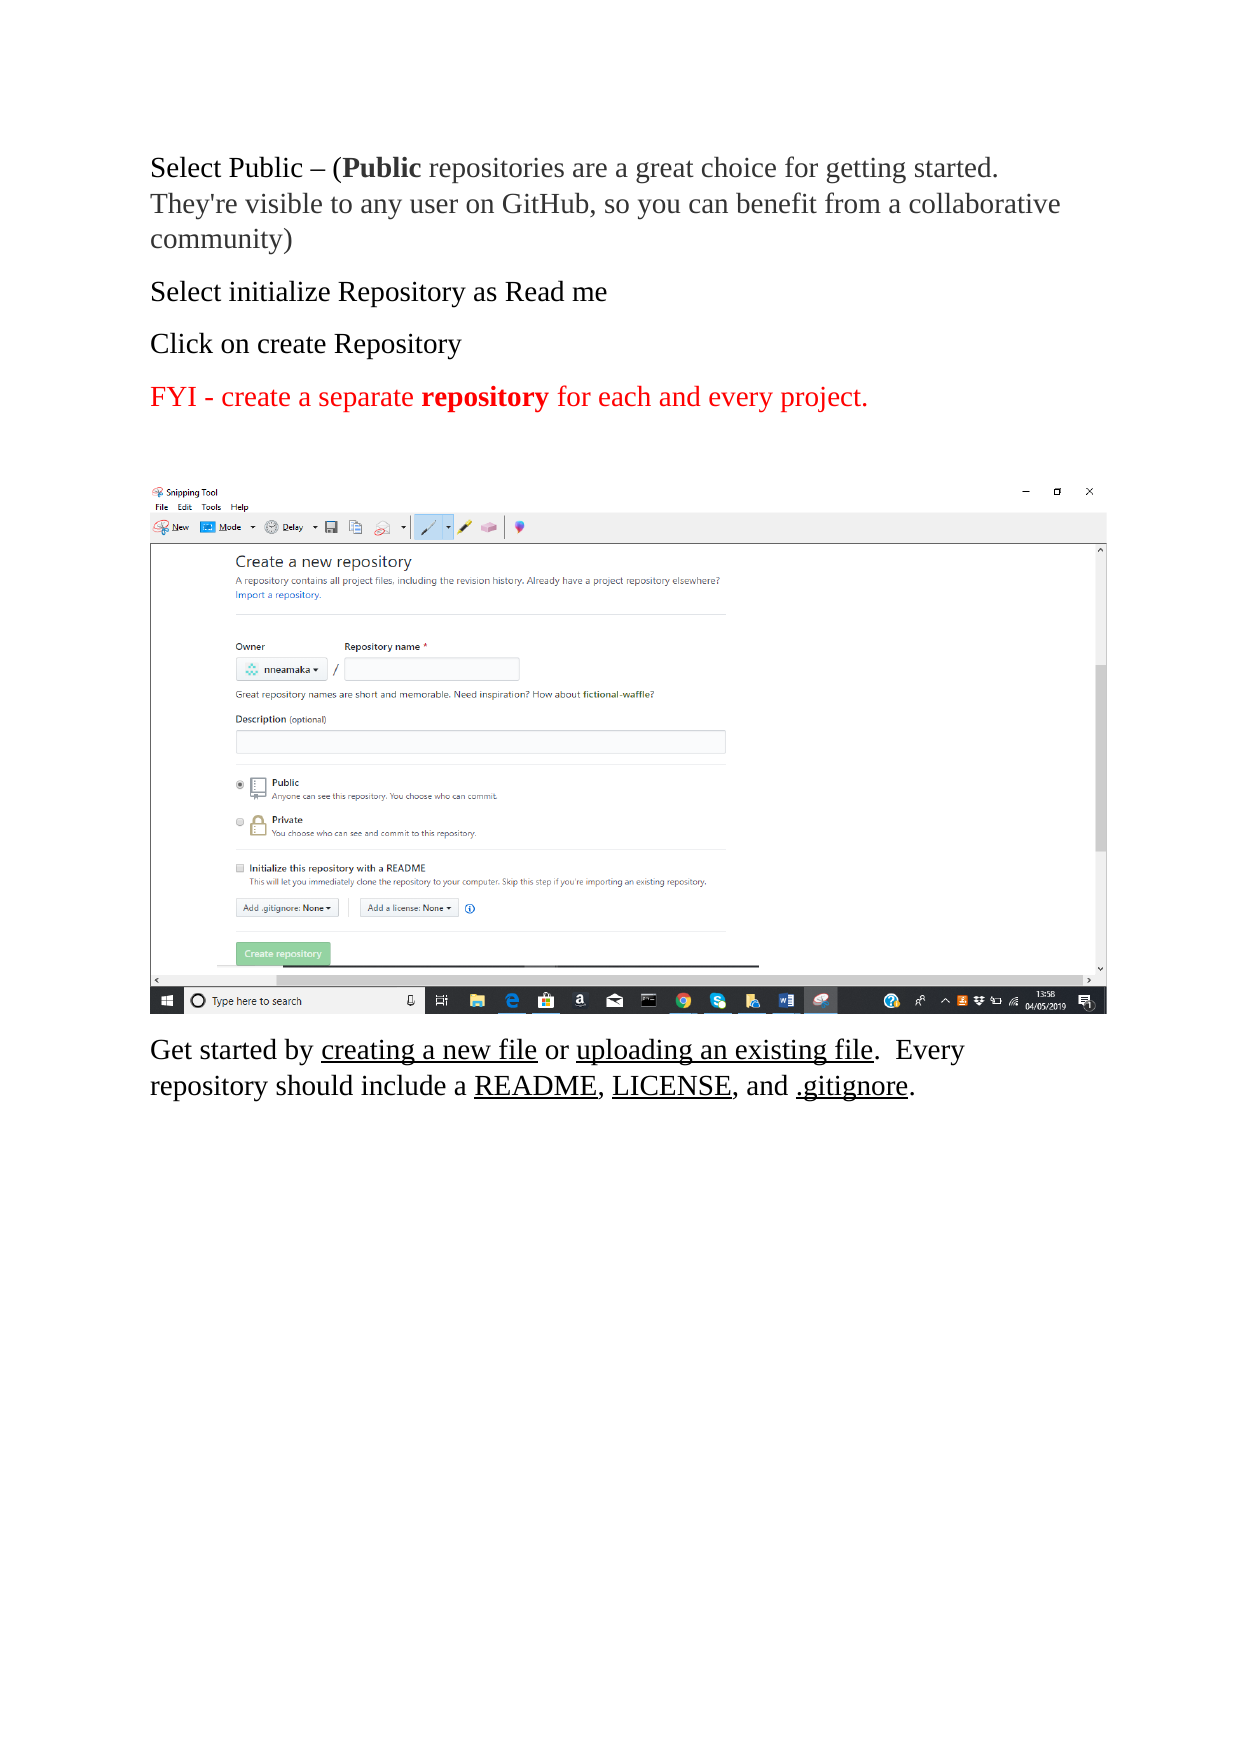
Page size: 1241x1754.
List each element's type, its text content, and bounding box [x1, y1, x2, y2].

text Select initialize Repository as Read me [150, 274, 1090, 308]
text FYI - create a separate repository for each and every project. [150, 379, 1090, 413]
text Get started by creating a new file or uploading an existing file. Every repository should include a README, LICENSE, and .gitignore. [150, 1032, 1090, 1102]
text Click on create Repository [150, 327, 1090, 360]
text Select Public – (Public repositories are a great choice for getting started. They're visible to any user on GitHub, so you can benefit from a collaborative community) [150, 150, 1090, 255]
